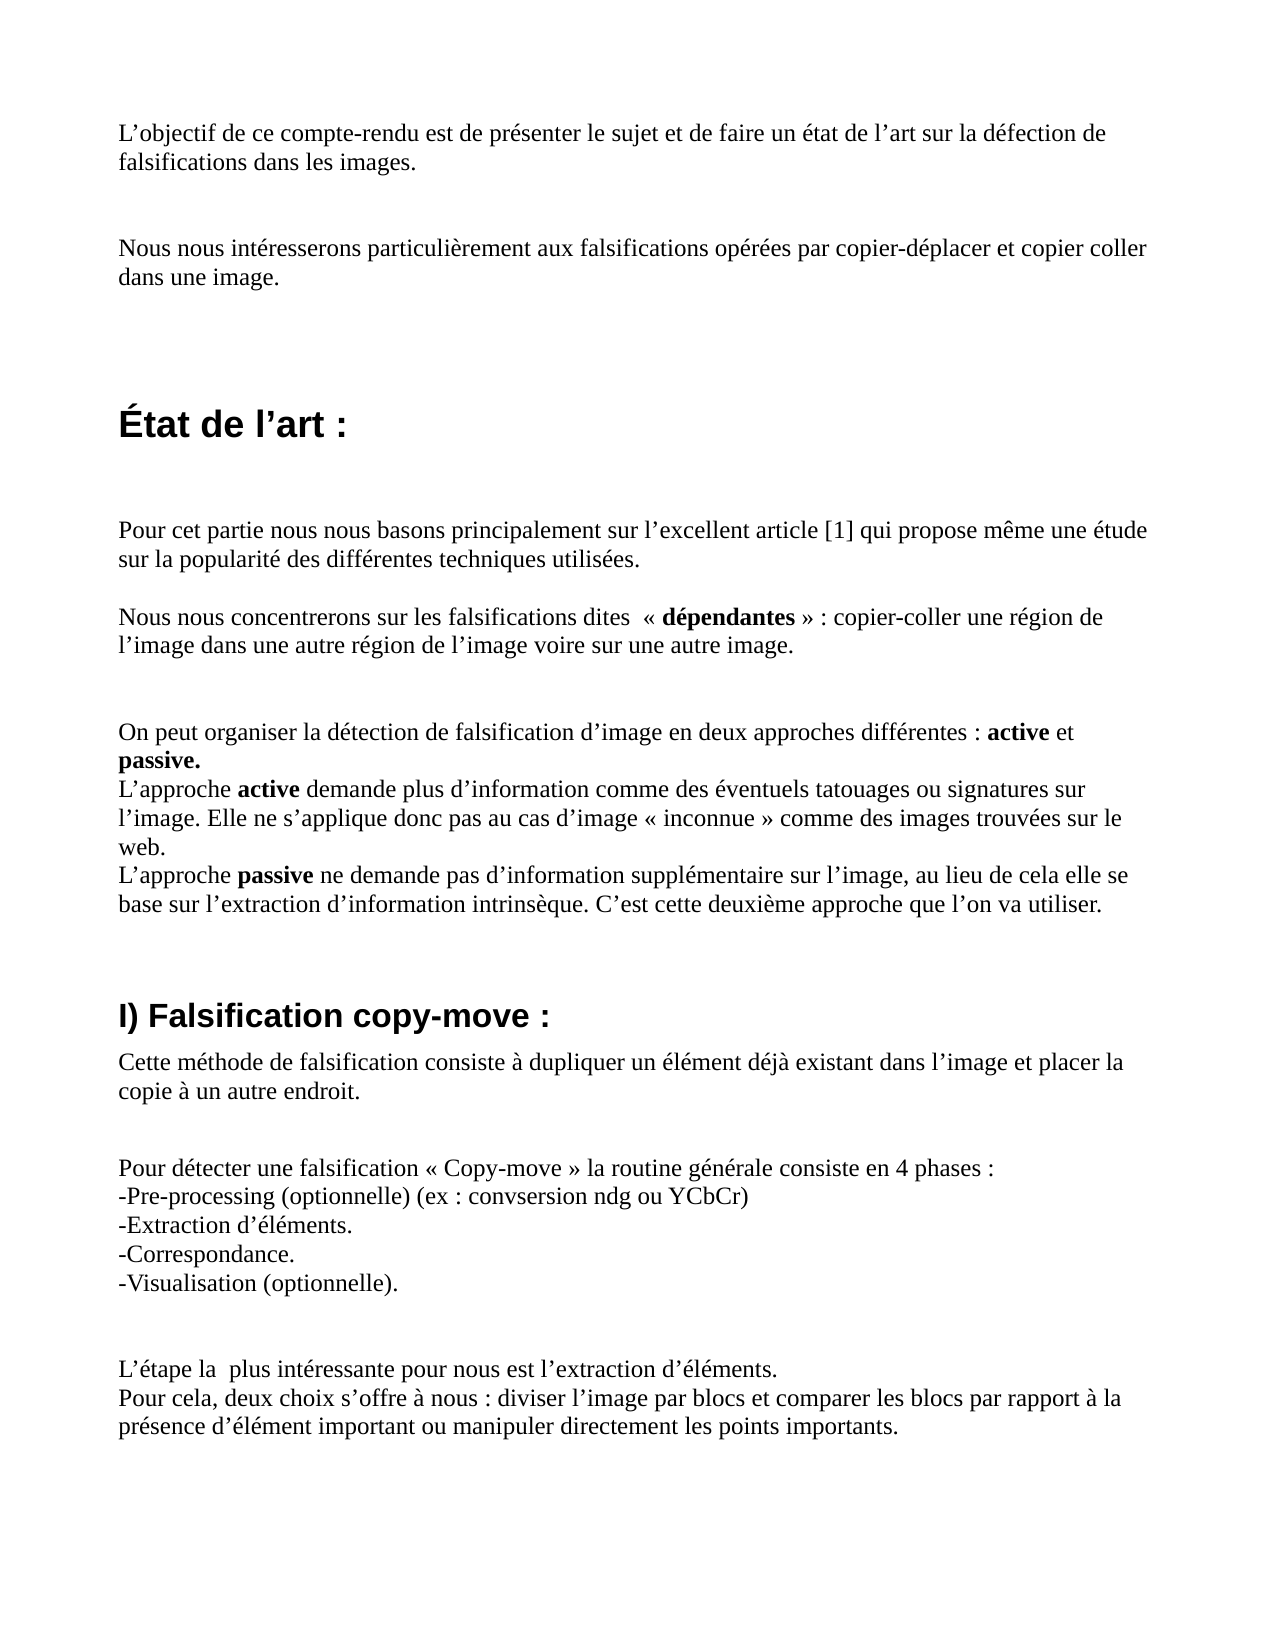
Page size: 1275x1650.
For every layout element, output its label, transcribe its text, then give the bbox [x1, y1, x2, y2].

text Pour détecter une falsification « Copy-move » la routine générale consiste en 4 phases : [118, 1153, 1157, 1181]
text -Extraction d’éléments. [118, 1210, 1157, 1239]
text Pour cela, deux choix s’offre à nous : diviser l’image par blocs et comparer les blocs par rapport à la présence d’élément important ou manipuler directement les points importants. [118, 1383, 1157, 1440]
text L’étape la plus intéressante pour nous est l’extraction d’éléments. [118, 1354, 1157, 1383]
text -Correspondance. [118, 1239, 1157, 1268]
text Pour cet partie nous nous basons principalement sur l’excellent article [1] qui propose même une étude sur la popularité des différentes techniques utilisées. [118, 516, 1157, 573]
text Nous nous intéresserons particulièrement aux falsifications opérées par copier-déplacer et copier coller dans une image. [118, 233, 1157, 291]
subtitle I) Falsification copy-move : [118, 996, 1157, 1035]
text On peut organiser la détection de falsification d’image en deux approches différentes : active et passive. [118, 717, 1157, 774]
text Cette méthode de falsification consiste à dupliquer un élément déjà existant dans l’image et placer la copie à un autre endroit. [118, 1047, 1157, 1105]
text -Visualisation (optionnelle). [118, 1268, 1157, 1296]
text -Pre-processing (optionnelle) (ex : convsersion ndg ou YCbCr) [118, 1181, 1157, 1210]
text Nous nous concentrerons sur les falsifications dites « dépendantes » : copier-coller une région de l’image dans une autre région de l’image voire sur une autre image. [118, 602, 1157, 659]
subtitle État de l’art : [118, 402, 1157, 446]
text L’objectif de ce compte-rendu est de présenter le sujet et de faire un état de l’art sur la défection de falsifications dans les images. [118, 118, 1157, 176]
text L’approche active demande plus d’information comme des éventuels tatouages ou signatures sur l’image. Elle ne s’applique donc pas au cas d’image « inconnue » comme des images trouvées sur le web. [118, 774, 1157, 861]
text L’approche passive ne demande pas d’information supplémentaire sur l’image, au lieu de cela elle se base sur l’extraction d’information intrinsèque. C’est cette deuxième approche que l’on va utiliser. [118, 861, 1157, 918]
